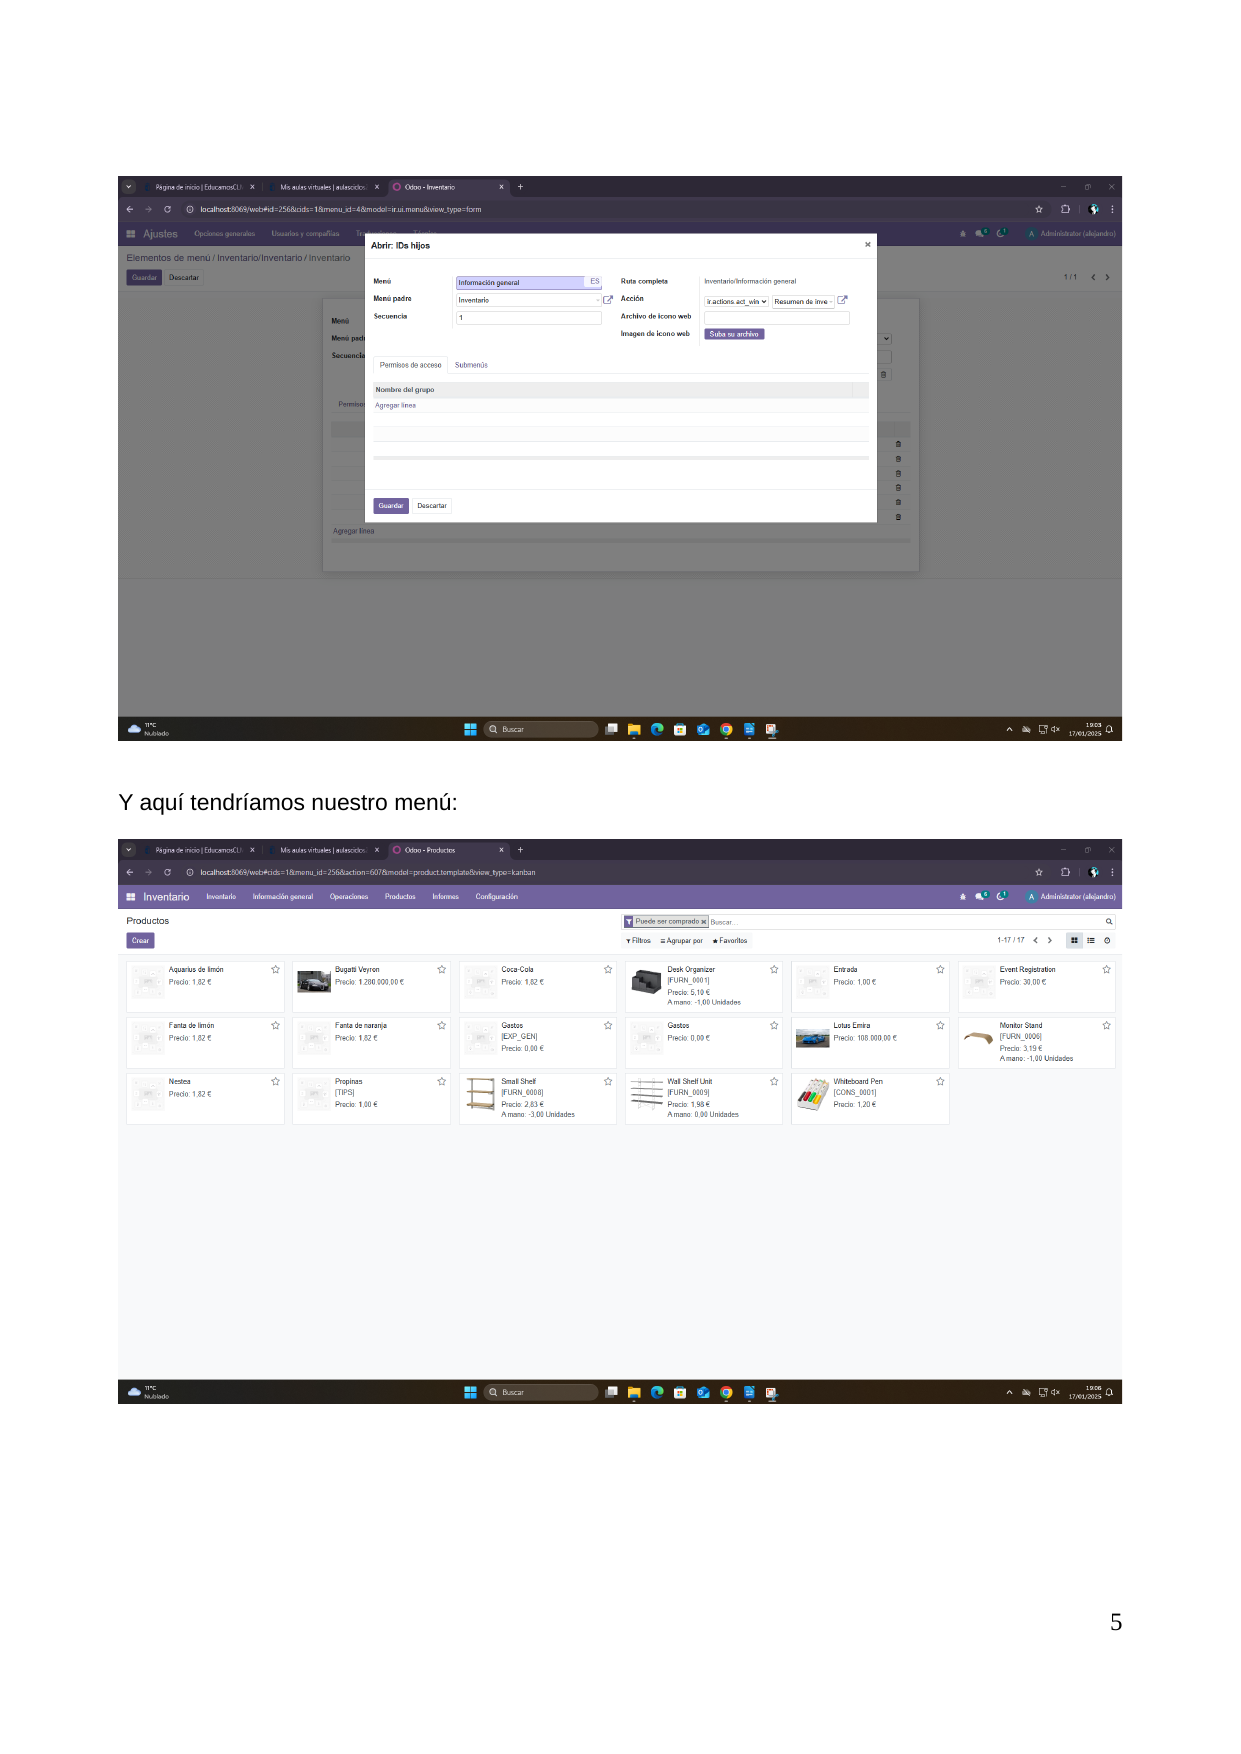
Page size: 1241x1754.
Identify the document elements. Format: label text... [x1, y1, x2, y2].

picture [118, 176, 1123, 741]
picture [118, 839, 1123, 1404]
text Y aquí tendríamos nuestro menú: [118, 789, 1122, 816]
